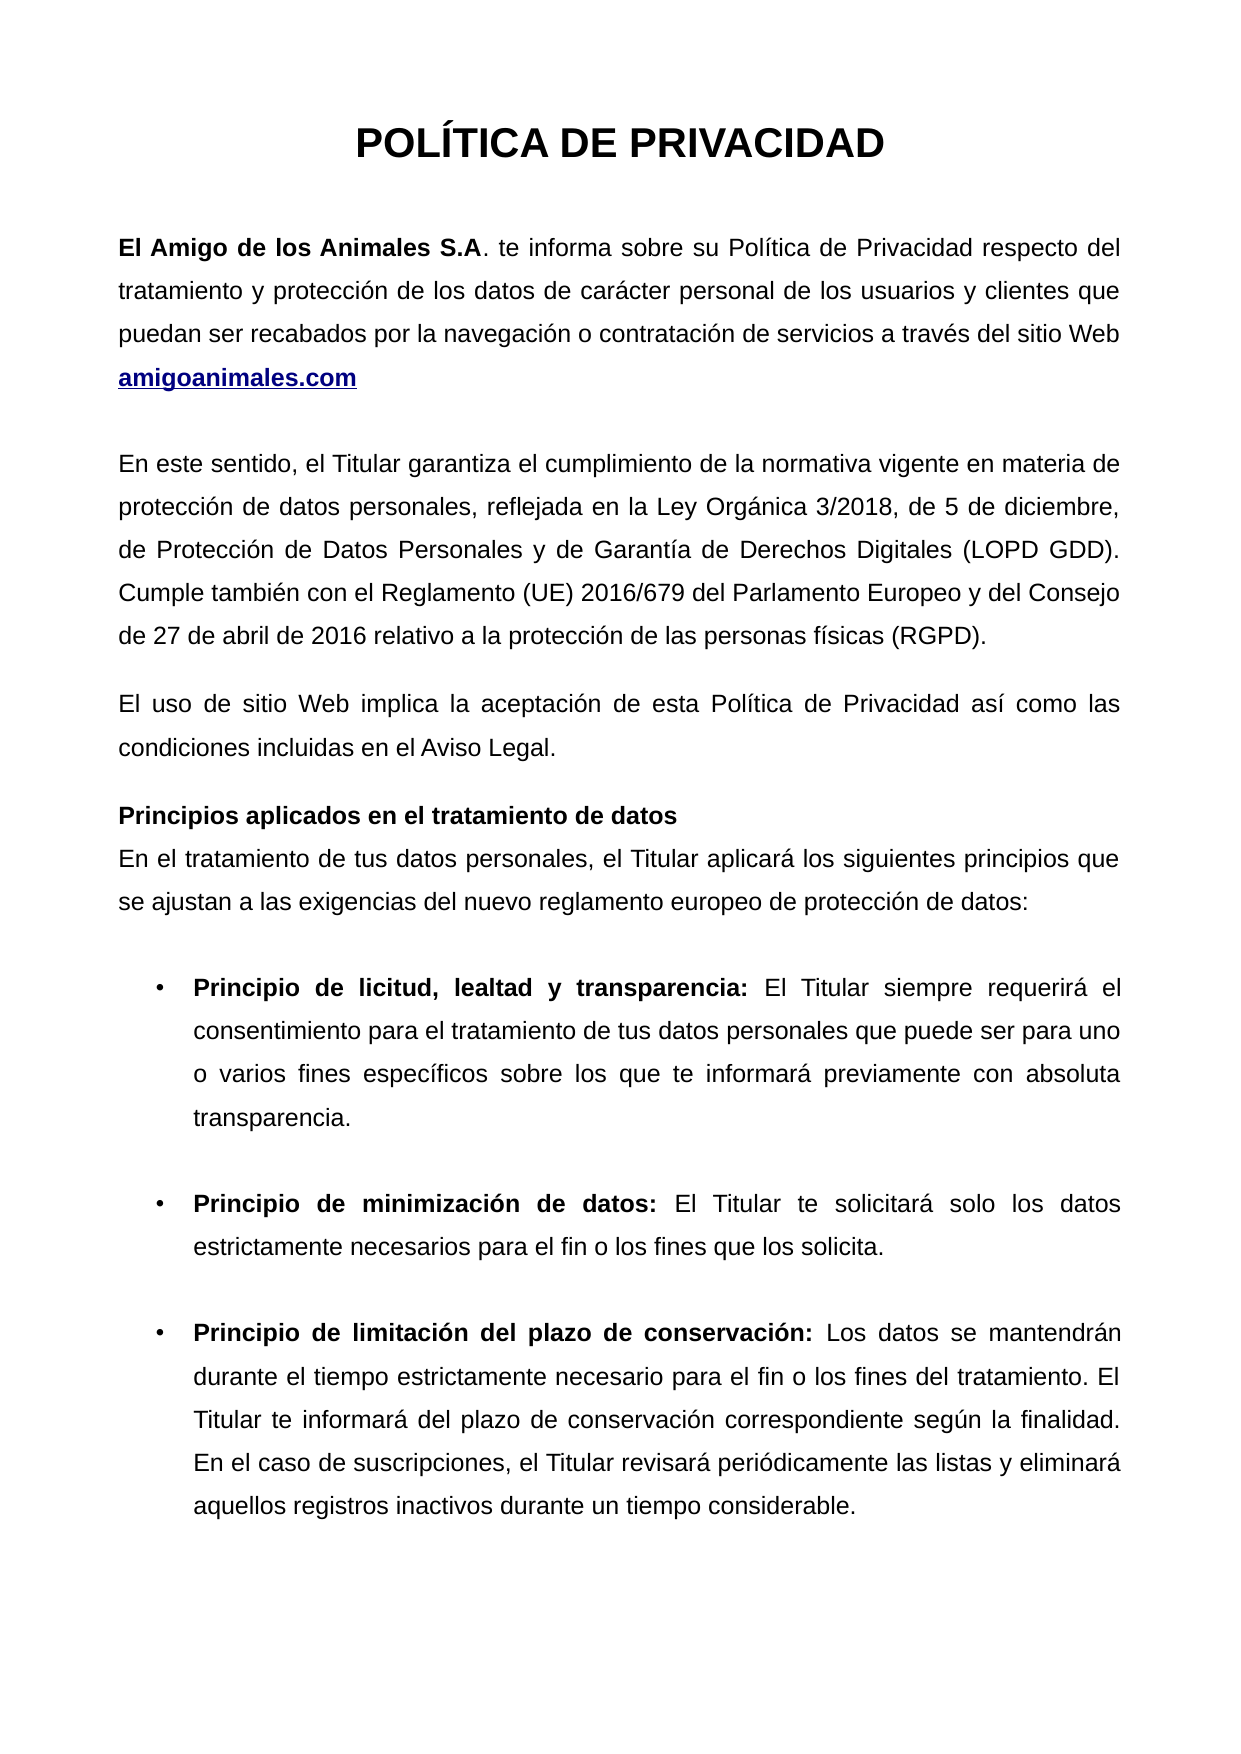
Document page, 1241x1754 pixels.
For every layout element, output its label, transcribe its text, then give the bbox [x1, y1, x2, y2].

list Principio de limitación del plazo de conservación: Los datos se mantendrán durante el tiempo estrictamente necesario para el fin o los fines del tratamiento. El Titular te informará del plazo de conservación correspondiente según la finalidad. En el caso de suscripciones, el Titular revisará periódicamente las listas y eliminará aquellos registros inactivos durante un tiempo considerable. [156, 1318, 1122, 1520]
text En el tratamiento de tus datos personales, el Titular aplicará los siguientes principios que se ajustan a las exigencias del nuevo reglamento europeo de protección de datos: [118, 844, 1122, 916]
text Principios aplicados en el tratamiento de datos [118, 801, 1122, 829]
text El Amigo de los Animales S.A. te informa sobre su Política de Privacidad respecto del tratamiento y protección de los datos de carácter personal de los usuarios y clientes que puedan ser recabados por la navegación o contratación de servicios a través del sitio Web amigoanimales.com [118, 233, 1122, 391]
list Principio de licitud, lealtad y transparencia: El Titular siempre requerirá el consentimiento para el tratamiento de tus datos personales que puede ser para uno o varios fines específicos sobre los que te informará previamente con absoluta transparencia. [156, 973, 1122, 1131]
subtitle POLÍTICA DE PRIVACIDAD [118, 118, 1122, 166]
text El uso de sitio Web implica la aceptación de esta Política de Privacidad así como las condiciones incluidas en el Aviso Legal. [118, 689, 1122, 761]
text En este sentido, el Titular garantiza el cumplimiento de la normativa vigente en materia de protección de datos personales, reflejada en la Ley Orgánica 3/2018, de 5 de diciembre, de Protección de Datos Personales y de Garantía de Derechos Digitales (LOPD GDD). Cumple también con el Reglamento (UE) 2016/679 del Parlamento Europeo y del Consejo de 27 de abril de 2016 relativo a la protección de las personas físicas (RGPD). [118, 449, 1122, 650]
list Principio de minimización de datos: El Titular te solicitará solo los datos estrictamente necesarios para el fin o los fines que los solicita. [156, 1189, 1122, 1261]
